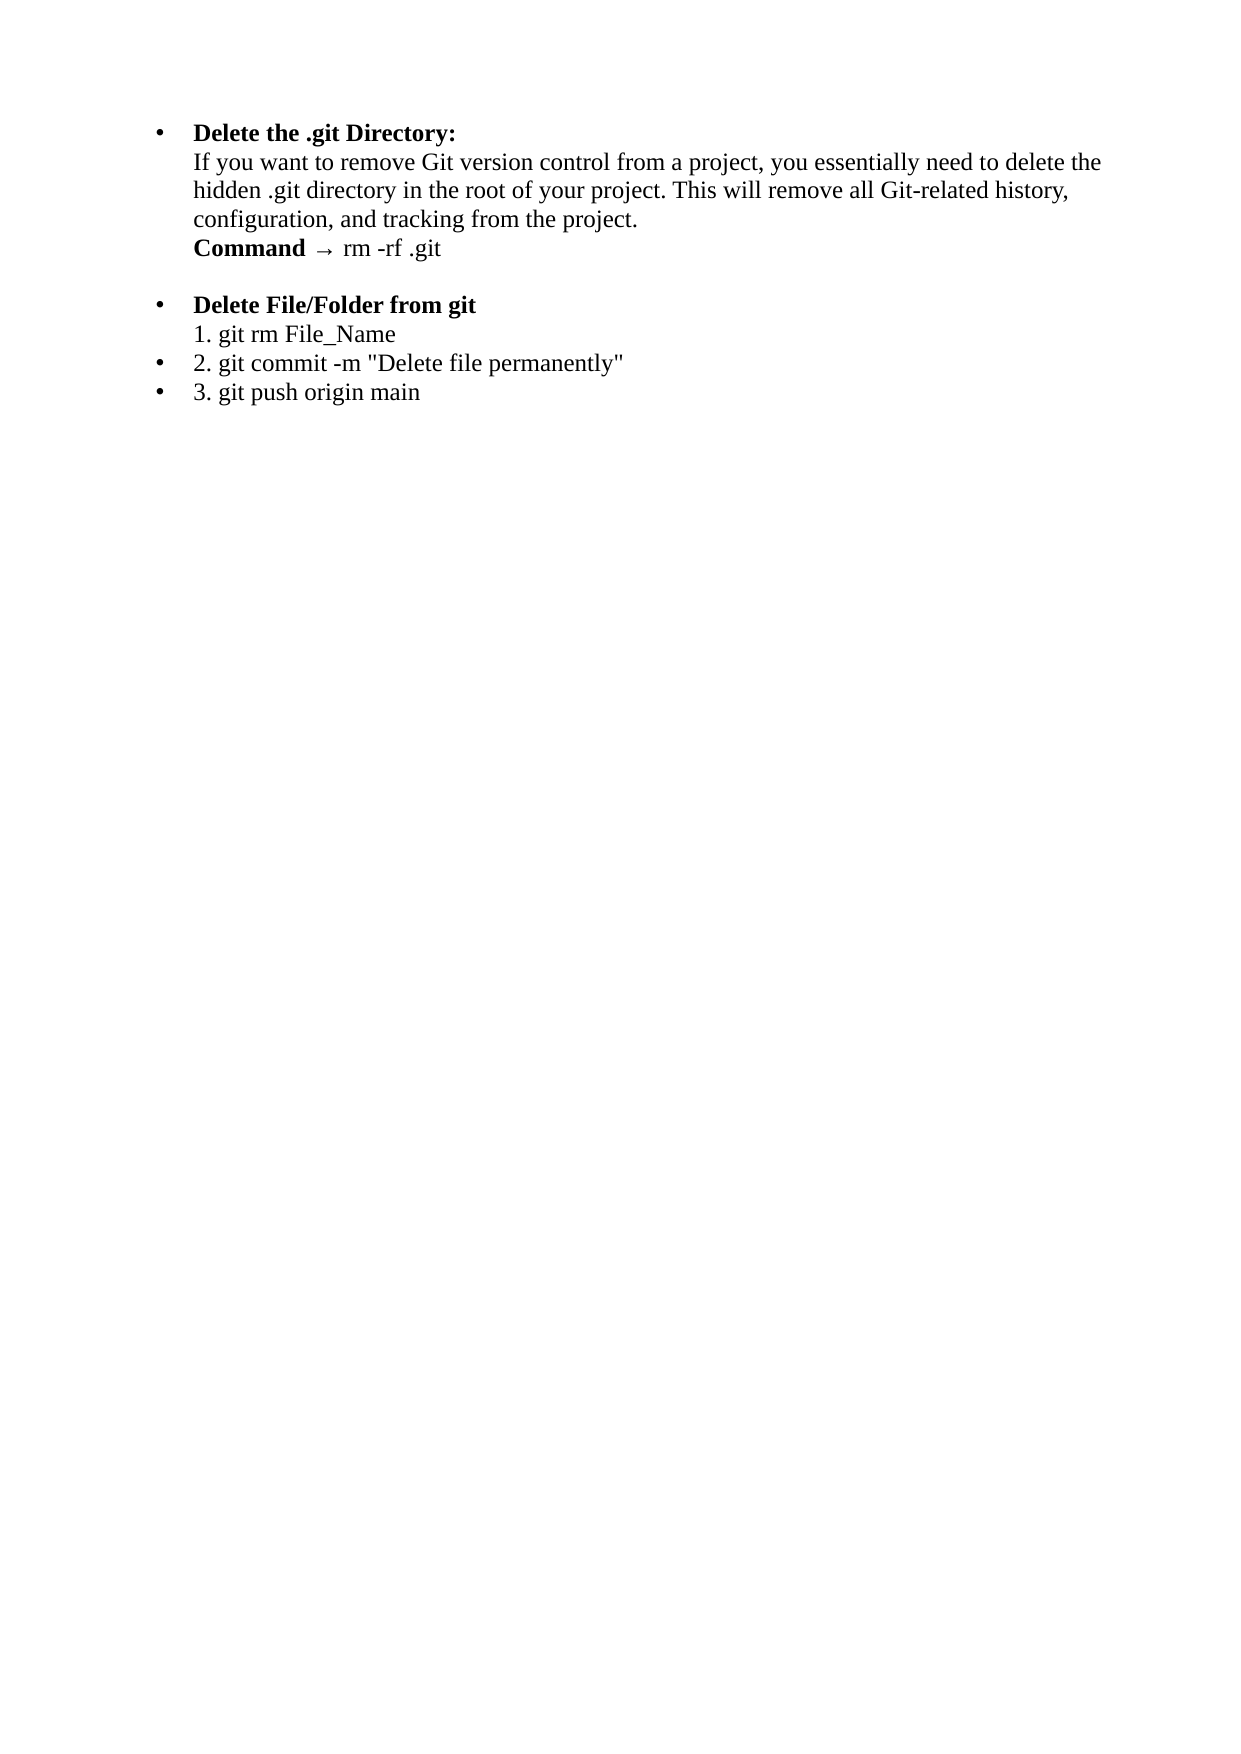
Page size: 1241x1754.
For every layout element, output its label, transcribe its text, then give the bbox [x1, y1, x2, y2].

list Delete the .git Directory: [156, 118, 1122, 147]
list 3. git push origin main [156, 377, 1122, 406]
list If you want to remove Git version control from a project, you essentially need to delete the hidden .git directory in the root of your project. This will remove all Git-related history, configuration, and tracking from the project. [156, 147, 1122, 233]
list 2. git commit -m "Delete file permanently" [156, 348, 1122, 377]
list Delete File/Folder from git [156, 291, 1122, 319]
list Command → rm -rf .git [156, 233, 1122, 262]
list 1. git rm File_Name [156, 319, 1122, 348]
